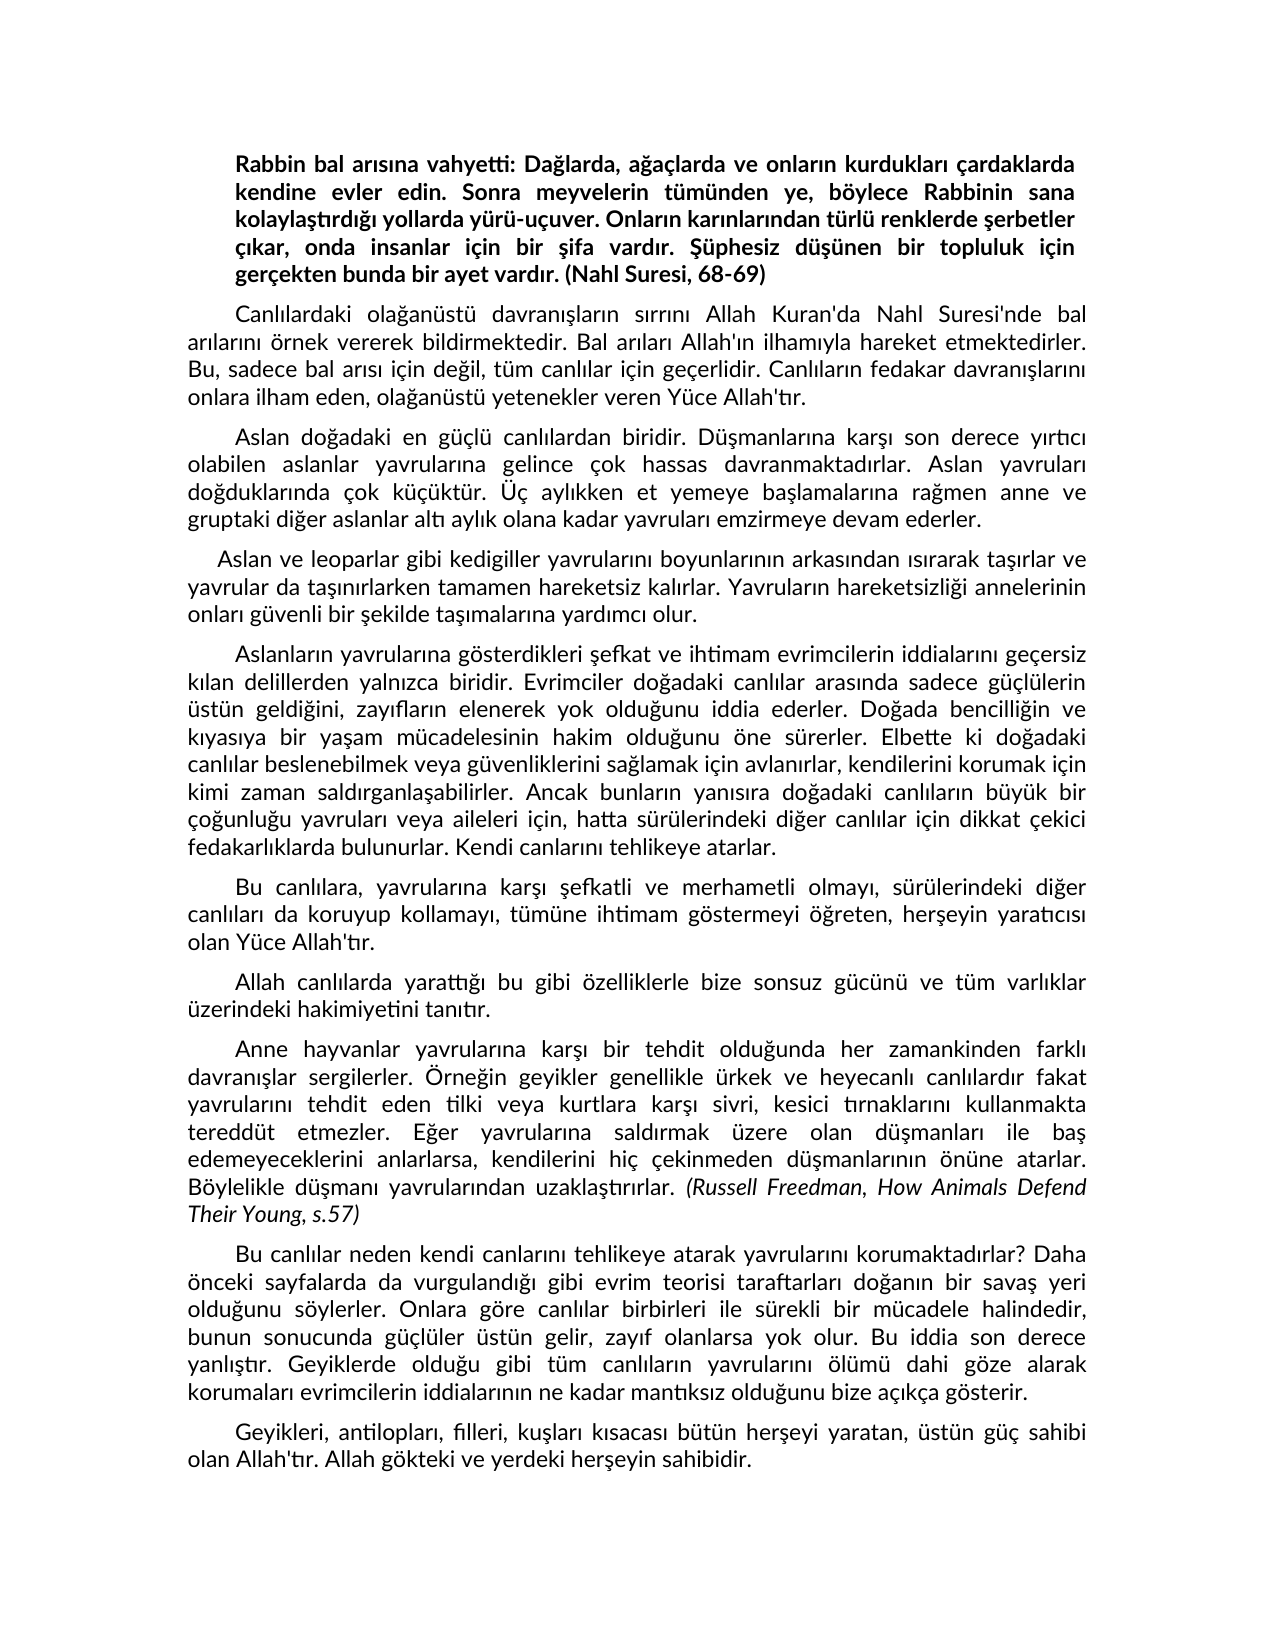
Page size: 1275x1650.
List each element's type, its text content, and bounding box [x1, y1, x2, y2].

text Bu canlılar neden kendi canlarını tehlikeye atarak yavrularını korumaktadırlar? Daha önceki sayfalarda da vurgulandığı gibi evrim teorisi taraftarları doğanın bir savaş yeri olduğunu söylerler. Onlara göre canlılar birbirleri ile sürekli bir mücadele halindedir, bunun sonucunda güçlüler üstün gelir, zayıf olanlarsa yok olur. Bu iddia son derece yanlıştır. Geyiklerde olduğu gibi tüm canlıların yavrularını ölümü dahi göze alarak korumaları evrimcilerin iddialarının ne kadar mantıksız olduğunu bize açıkça gösterir. [187, 1240, 1087, 1405]
text Rabbin bal arısına vahyetti: Dağlarda, ağaçlarda ve onların kurdukları çardaklarda kendine evler edin. Sonra meyvelerin tümünden ye, böylece Rabbinin sana kolaylaştırdığı yollarda yürü-uçuver. Onların karınlarından türlü renklerde şerbetler çıkar, onda insanlar için bir şifa vardır. Şüphesiz düşünen bir topluluk için gerçekten bunda bir ayet vardır. (Nahl Suresi, 68-69) [235, 150, 1076, 287]
text Aslan ve leoparlar gibi kedigiller yavrularını boyunlarının arkasından ısırarak taşırlar ve yavrular da taşınırlarken tamamen hareketsiz kalırlar. Yavruların hareketsizliği annelerinin onları güvenli bir şekilde taşımalarına yardımcı olur. [187, 545, 1087, 627]
text Geyikleri, antilopları, filleri, kuşları kısacası bütün herşeyi yaratan, üstün güç sahibi olan Allah'tır. Allah gökteki ve yerdeki herşeyin sahibidir. [187, 1417, 1087, 1472]
text Anne hayvanlar yavrularına karşı bir tehdit olduğunda her zamankinden farklı davranışlar sergilerler. Örneğin geyikler genellikle ürkek ve heyecanlı canlılardır fakat yavrularını tehdit eden tilki veya kurtlara karşı sivri, kesici tırnaklarını kullanmakta tereddüt etmezler. Eğer yavrularına saldırmak üzere olan düşmanları ile baş edemeyeceklerini anlarlarsa, kendilerini hiç çekinmeden düşmanlarının önüne atarlar. Böylelikle düşmanı yavrularından uzaklaştırırlar. (Russell Freedman, How Animals Defend Their Young, s.57) [187, 1035, 1087, 1227]
text Aslanların yavrularına gösterdikleri şefkat ve ihtimam evrimcilerin iddialarını geçersiz kılan delillerden yalnızca biridir. Evrimciler doğadaki canlılar arasında sadece güçlülerin üstün geldiğini, zayıfların elenerek yok olduğunu iddia ederler. Doğada bencilliğin ve kıyasıya bir yaşam mücadelesinin hakim olduğunu öne sürerler. Elbette ki doğadaki canlılar beslenebilmek veya güvenliklerini sağlamak için avlanırlar, kendilerini korumak için kimi zaman saldırganlaşabilirler. Ancak bunların yanısıra doğadaki canlıların büyük bir çoğunluğu yavruları veya aileleri için, hatta sürülerindeki diğer canlılar için dikkat çekici fedakarlıklarda bulunurlar. Kendi canlarını tehlikeye atarlar. [187, 640, 1087, 860]
text Canlılardaki olağanüstü davranışların sırrını Allah Kuran'da Nahl Suresi'nde bal arılarını örnek vererek bildirmektedir. Bal arıları Allah'ın ilhamıyla hareket etmektedirler. Bu, sadece bal arısı için değil, tüm canlılar için geçerlidir. Canlıların fedakar davranışlarını onlara ilham eden, olağanüstü yetenekler veren Yüce Allah'tır. [187, 300, 1087, 410]
text Bu canlılara, yavrularına karşı şefkatli ve merhametli olmayı, sürülerindeki diğer canlıları da koruyup kollamayı, tümüne ihtimam göstermeyi öğreten, herşeyin yaratıcısı olan Yüce Allah'tır. [187, 872, 1087, 955]
text Aslan doğadaki en güçlü canlılardan biridir. Düşmanlarına karşı son derece yırtıcı olabilen aslanlar yavrularına gelince çok hassas davranmaktadırlar. Aslan yavruları doğduklarında çok küçüktür. Üç aylıkken et yemeye başlamalarına rağmen anne ve gruptaki diğer aslanlar altı aylık olana kadar yavruları emzirmeye devam ederler. [187, 422, 1087, 532]
text Allah canlılarda yarattığı bu gibi özelliklerle bize sonsuz gücünü ve tüm varlıklar üzerindeki hakimiyetini tanıtır. [187, 967, 1087, 1022]
